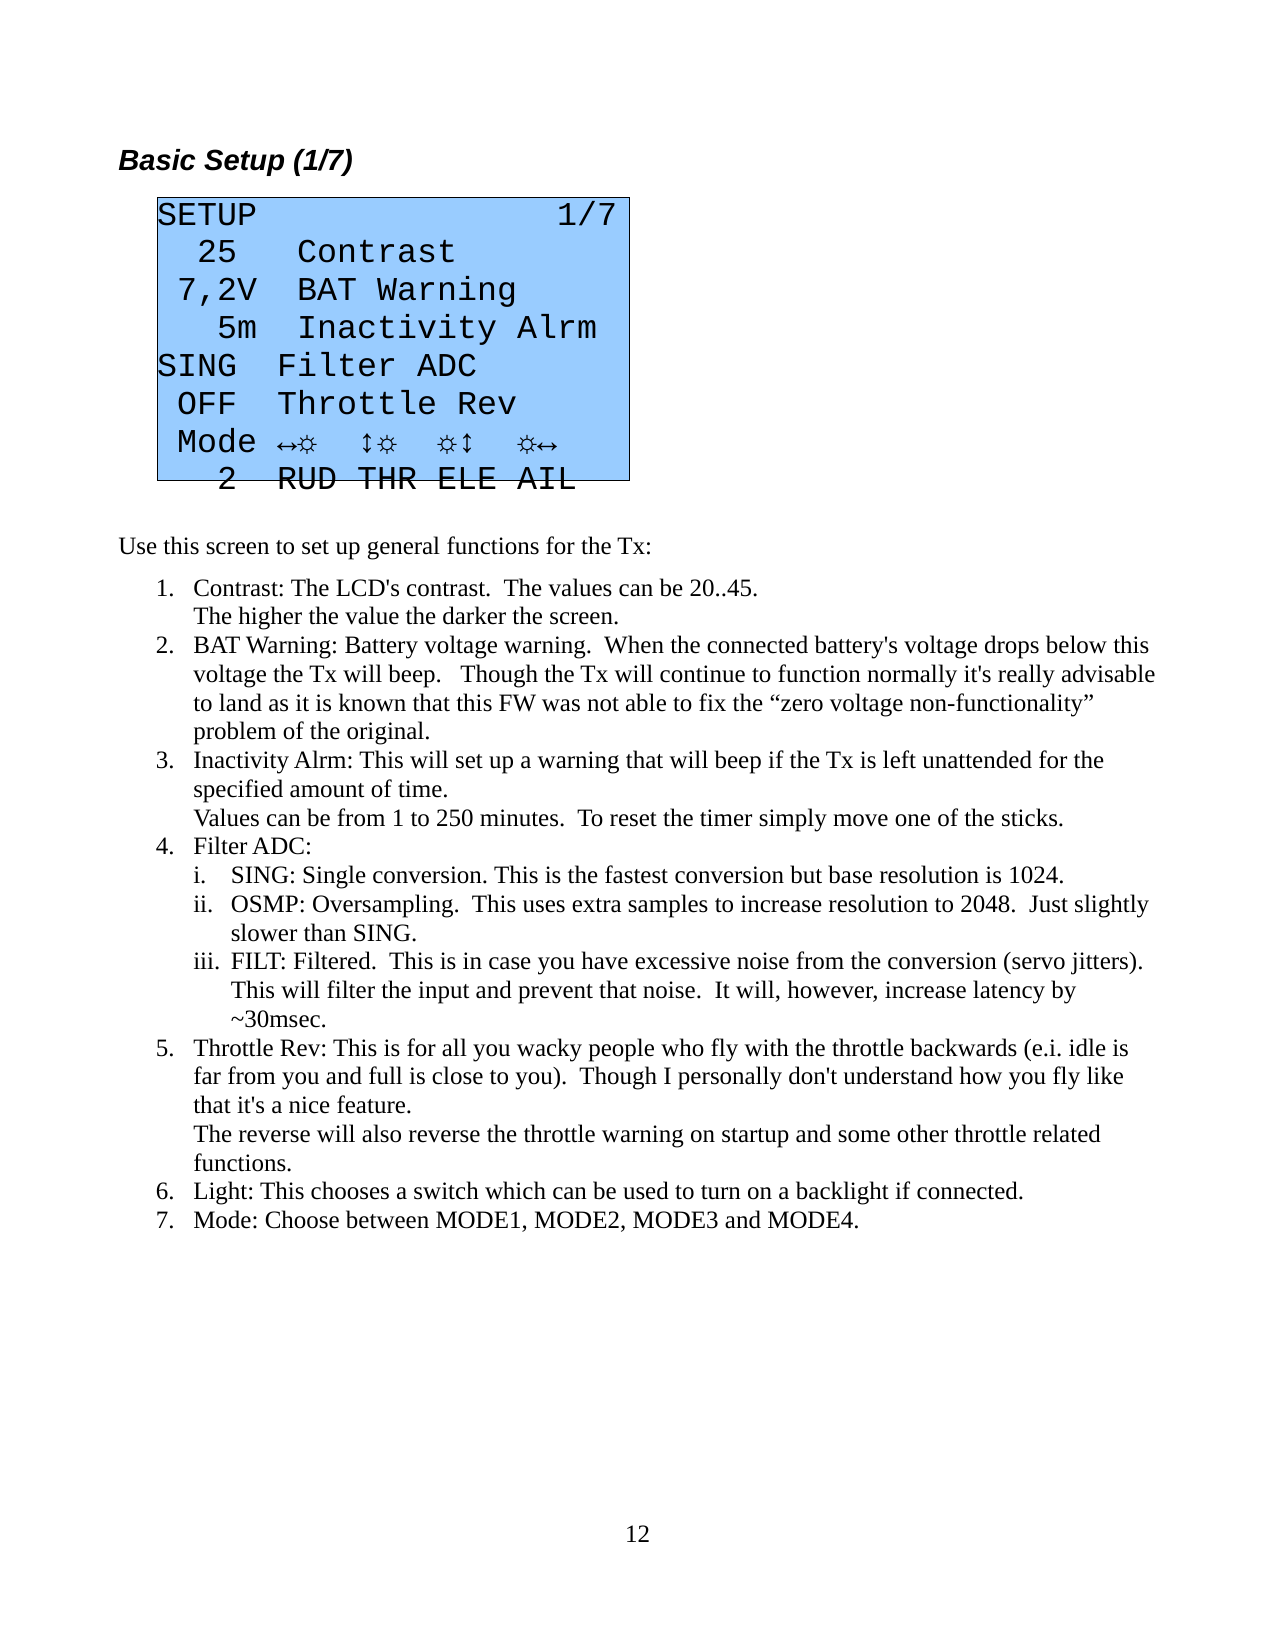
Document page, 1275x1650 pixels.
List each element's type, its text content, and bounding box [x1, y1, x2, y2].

list Filter ADC: [156, 831, 1157, 860]
list Light: This chooses a switch which can be used to turn on a backlight if connected. [156, 1176, 1157, 1205]
list Inactivity Alrm: This will set up a warning that will beep if the Tx is left unattended for the specified amount of time. Values can be from 1 to 250 minutes. To reset the timer simply move one of the sticks. [156, 745, 1157, 831]
list Mode: Choose between MODE1, MODE2, MODE3 and MODE4. [156, 1205, 1157, 1234]
list OSMP: Oversampling. This uses extra samples to increase resolution to 2048. Just slightly slower than SING. [193, 889, 1157, 946]
list SING: Single conversion. This is the fastest conversion but base resolution is 1024. [193, 860, 1157, 889]
list Contrast: The LCD's contrast. The values can be 20..45. The higher the value the darker the screen. [156, 573, 1157, 630]
list FILT: Filtered. This is in case you have excessive noise from the conversion (servo jitters). This will filter the input and prevent that noise. It will, however, increase latency by ~30msec. [193, 946, 1157, 1033]
subtitle Basic Setup (1/7) [118, 143, 1157, 177]
list BAT Warning: Battery voltage warning. When the connected battery's voltage drops below this voltage the Tx will beep. Though the Tx will continue to function normally it's really advisable to land as it is known that this FW was not able to fix the “zero voltage non-functionality” problem of the original. [156, 630, 1157, 745]
text Use this screen to set up general functions for the Tx: [118, 531, 1157, 560]
list Throttle Rev: This is for all you wacky people who fly with the throttle backwards (e.i. idle is far from you and full is close to you). Though I personally don't understand how you fly like that it's a nice feature. The reverse will also reverse the throttle warning on startup and some other throttle related functions. [156, 1033, 1157, 1176]
